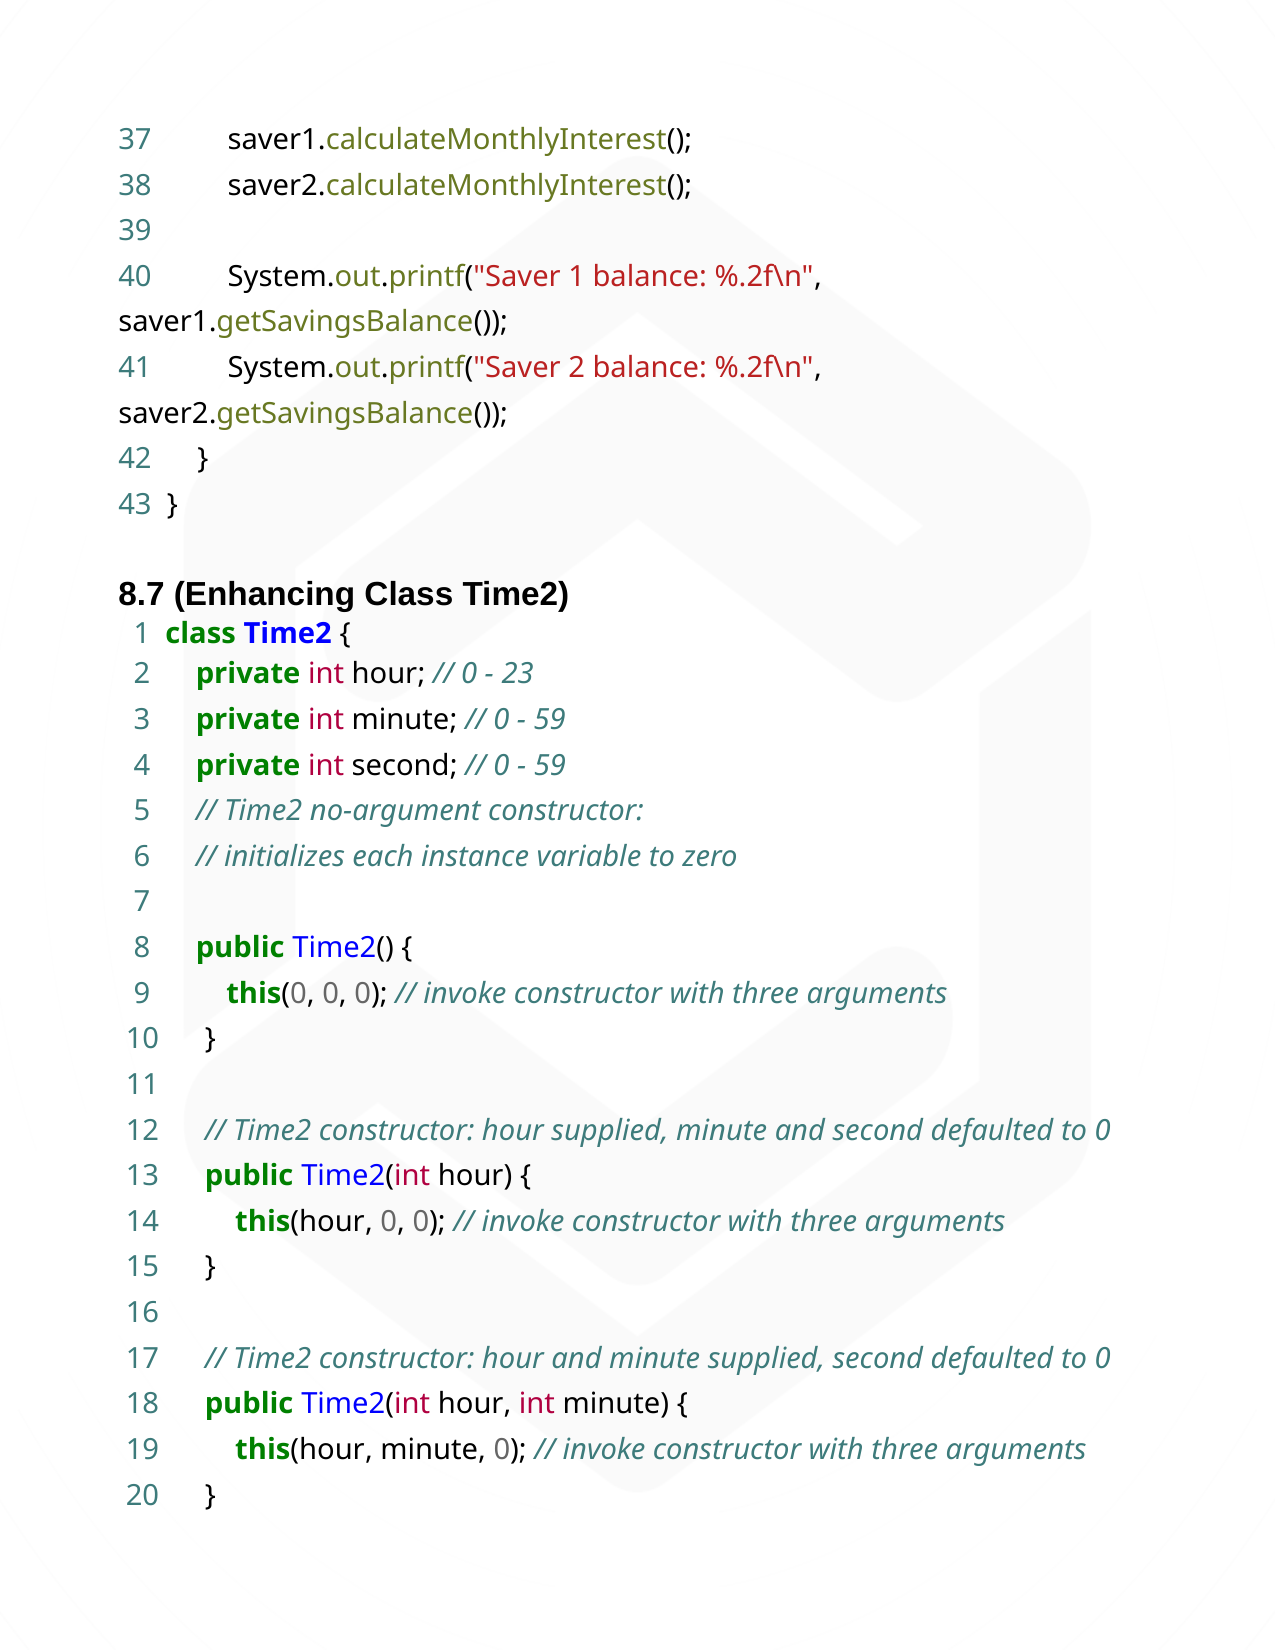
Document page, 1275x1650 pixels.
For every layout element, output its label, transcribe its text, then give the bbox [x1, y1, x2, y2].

text 17 // Time2 constructor: hour and minute supplied, second defaulted to 0 [118, 1337, 1157, 1377]
text 8 public Time2() { [118, 926, 1157, 966]
text 6 // initializes each instance variable to zero [118, 835, 1157, 875]
text 20 } [118, 1474, 1157, 1513]
text 7 [118, 881, 1157, 920]
text 11 [118, 1063, 1157, 1103]
text 39 [118, 209, 1157, 249]
text 18 public Time2(int hour, int minute) { [118, 1382, 1157, 1422]
text 38 saver2.calculateMonthlyInterest(); [118, 164, 1157, 203]
text 15 } [118, 1246, 1157, 1285]
text 19 this(hour, minute, 0); // invoke constructor with three arguments [118, 1428, 1157, 1468]
text 5 // Time2 no-argument constructor: [118, 789, 1157, 829]
text 16 [118, 1291, 1157, 1331]
subtitle 1 class Time2 { [118, 613, 1157, 652]
text 13 public Time2(int hour) { [118, 1154, 1157, 1194]
text 3 private int minute; // 0 - 59 [118, 698, 1157, 738]
text 2 private int hour; // 0 - 23 [118, 652, 1157, 692]
text 10 } [118, 1017, 1157, 1057]
text 40 System.out.printf("Saver 1 balance: %.2f\n", saver1.getSavingsBalance()); [118, 255, 1157, 340]
text 37 saver1.calculateMonthlyInterest(); [118, 118, 1157, 158]
text 4 private int second; // 0 - 59 [118, 744, 1157, 783]
text 42 } [118, 437, 1157, 477]
text 12 // Time2 constructor: hour supplied, minute and second defaulted to 0 [118, 1109, 1157, 1148]
subtitle 8.7 (Enhancing Class Time2) [118, 574, 1157, 613]
text 14 this(hour, 0, 0); // invoke constructor with three arguments [118, 1200, 1157, 1240]
text 43 } [118, 483, 1157, 523]
text 9 this(0, 0, 0); // invoke constructor with three arguments [118, 972, 1157, 1012]
text 41 System.out.printf("Saver 2 balance: %.2f\n", saver2.getSavingsBalance()); [118, 346, 1157, 432]
